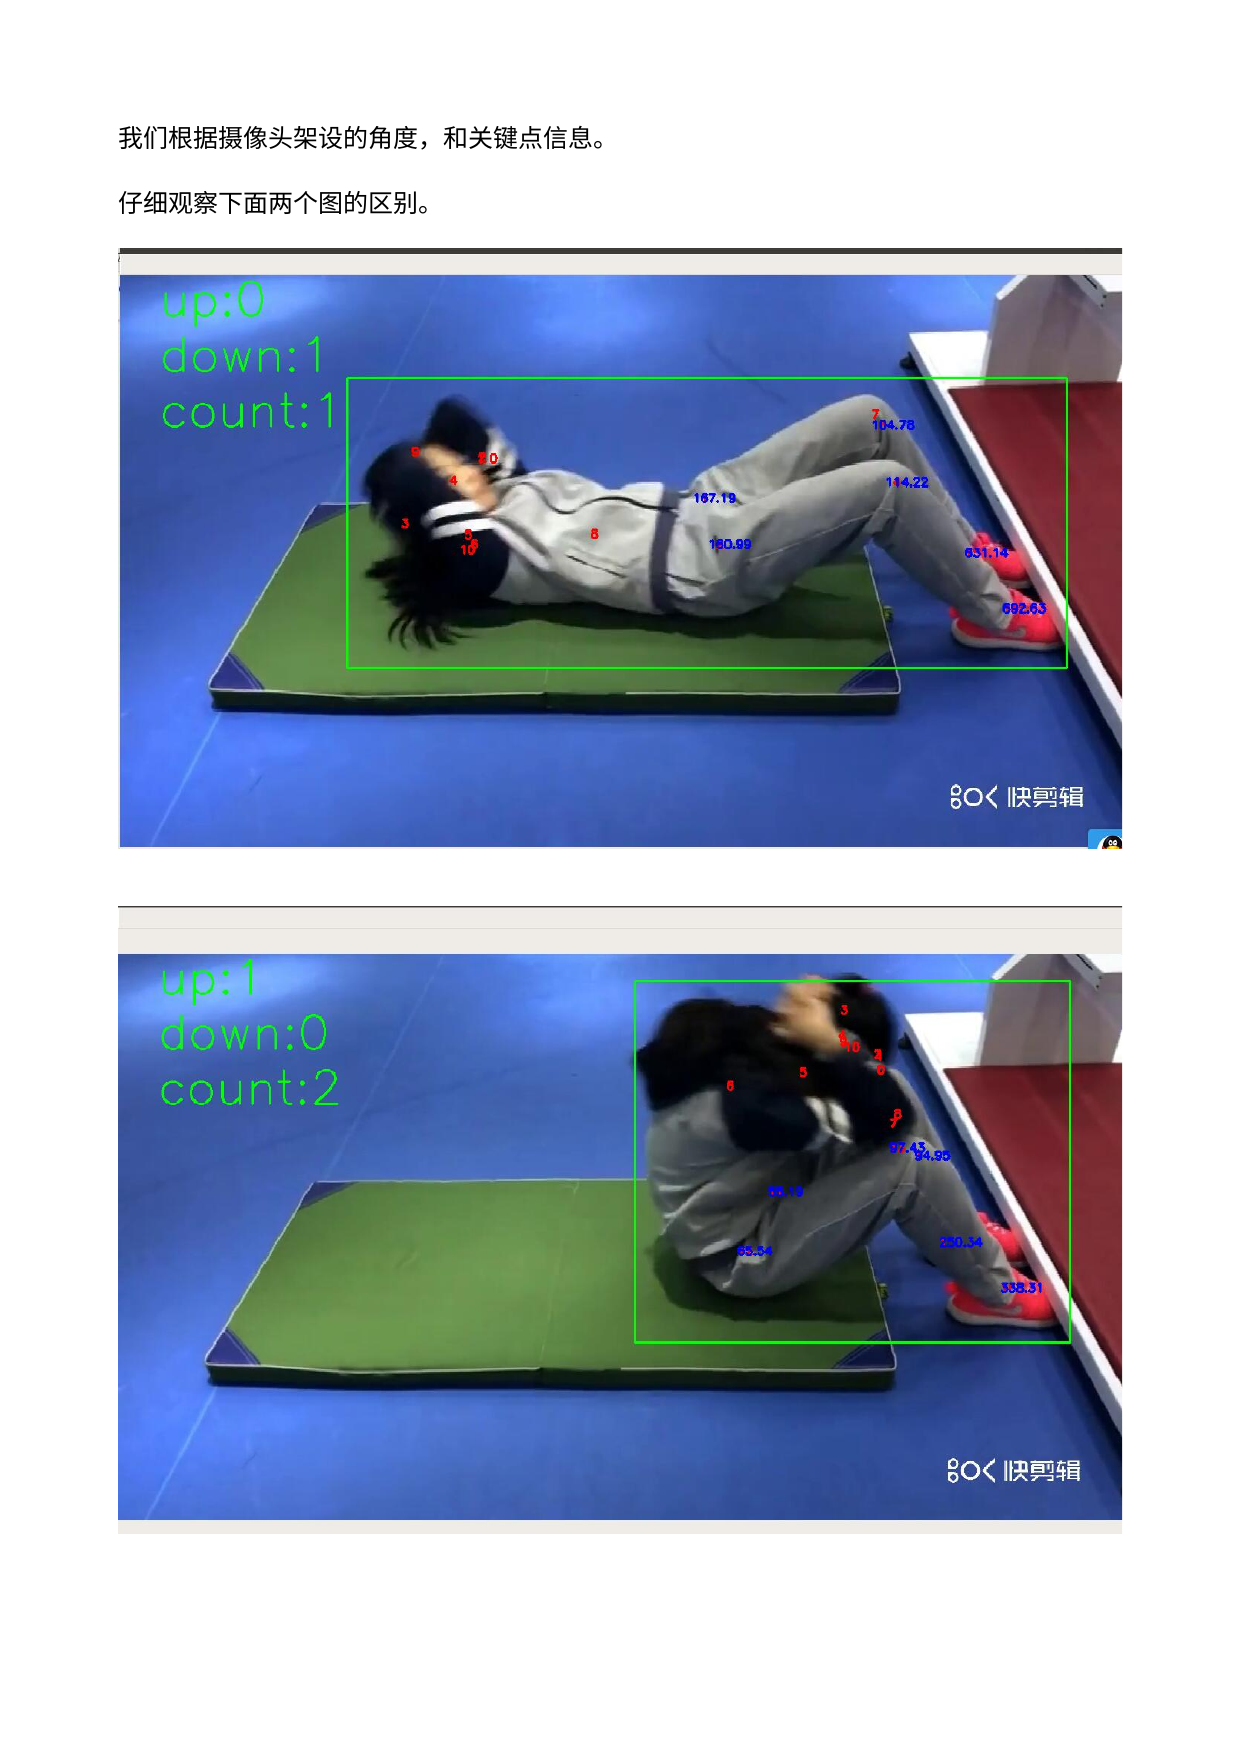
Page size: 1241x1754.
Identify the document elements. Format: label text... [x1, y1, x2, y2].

text 我们根据摄像头架设的角度，和关键点信息。 [118, 118, 1122, 154]
picture [118, 906, 1123, 1534]
text 仔细观察下面两个图的区别。 [118, 183, 1122, 219]
picture [118, 248, 1123, 849]
